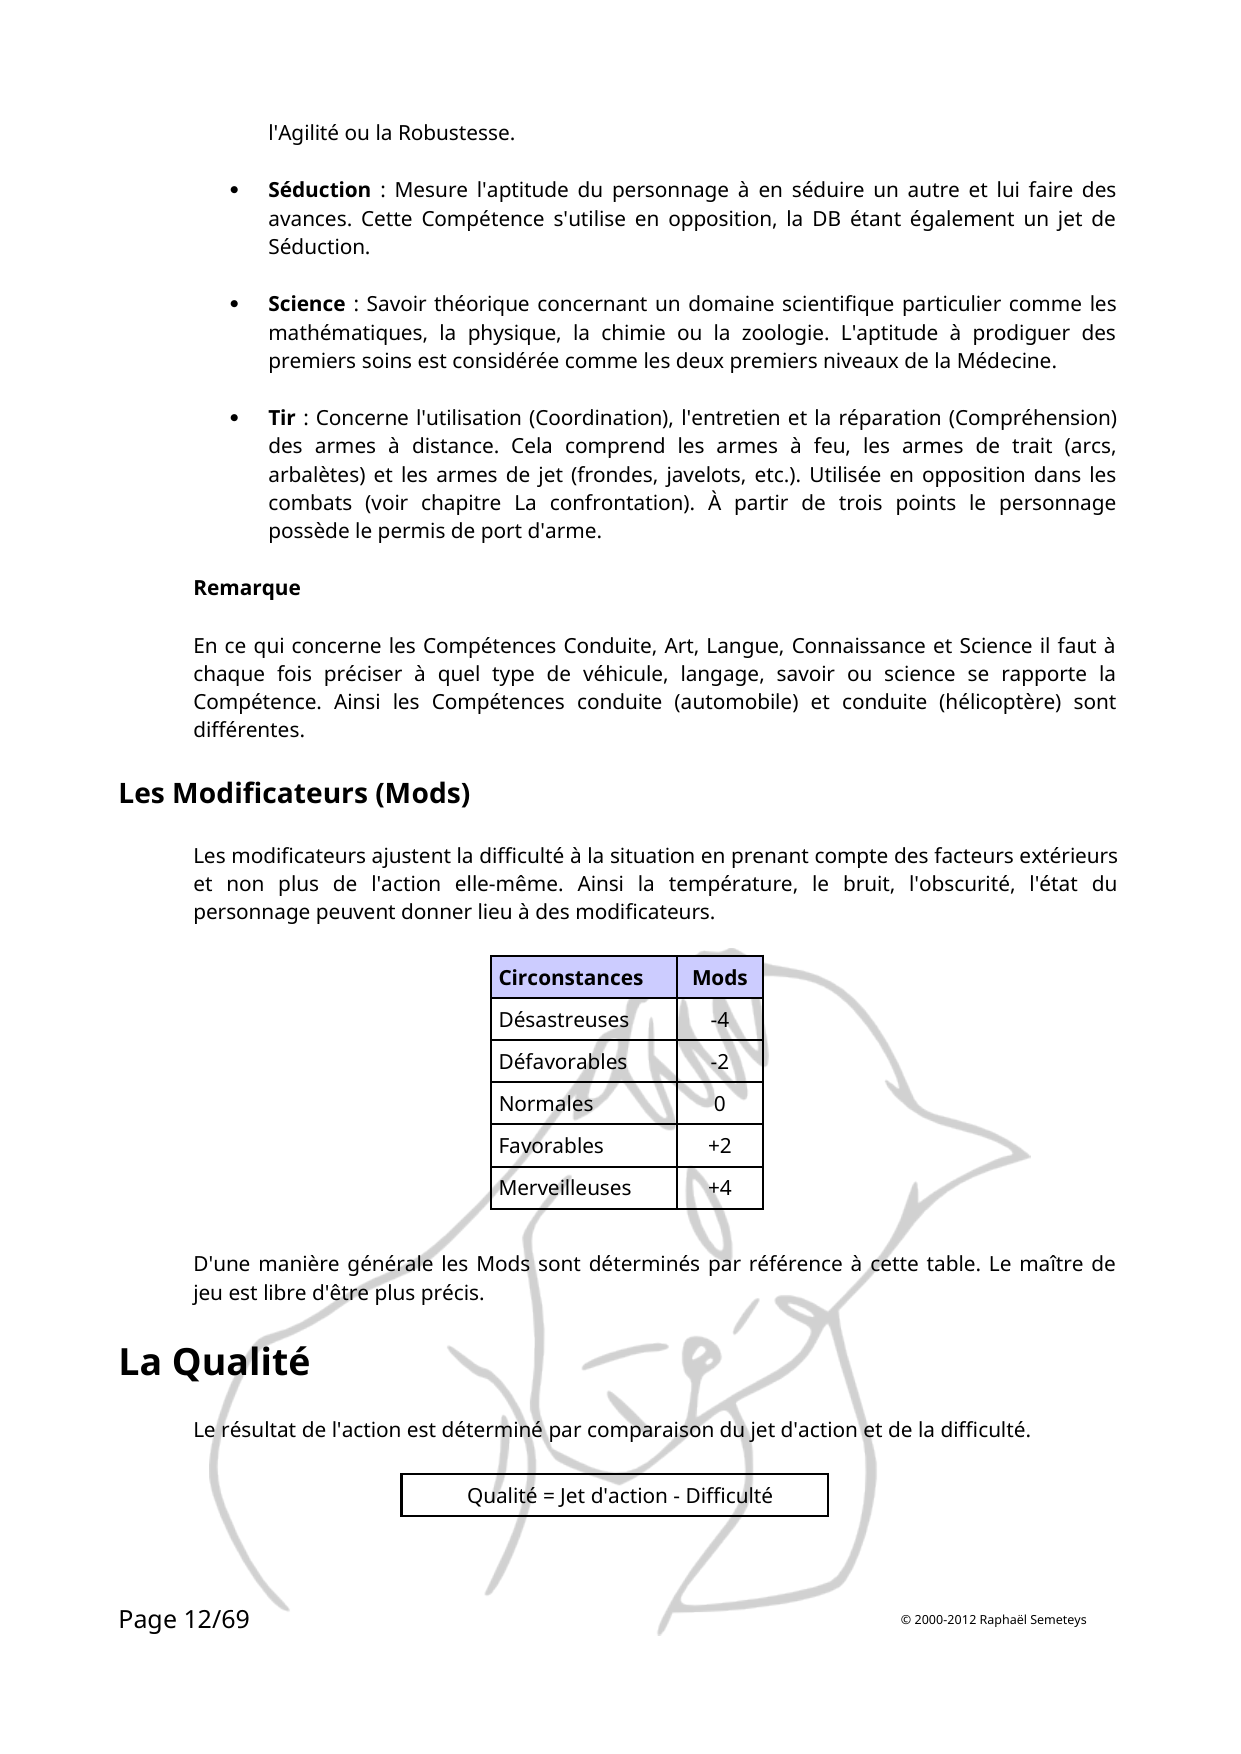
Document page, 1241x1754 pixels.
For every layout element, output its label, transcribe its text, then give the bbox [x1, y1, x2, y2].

table_cell 0 [678, 1083, 762, 1123]
table_header Circonstances [492, 957, 676, 997]
picture [220, 948, 1021, 1249]
table_cell Désastreuses [492, 999, 676, 1039]
list Science : Savoir théorique concernant un domaine scientifique particulier comme les mathématiques, la physique, la chimie ou la zoologie. L'aptitude à prodiguer des premiers soins est considérée comme les deux premiers niveaux de la Médecine. [231, 289, 1117, 374]
subtitle Les Modificateurs (Mods) [118, 773, 1122, 812]
table_cell Normales [492, 1083, 676, 1123]
picture [220, 1386, 1021, 1415]
table_cell +4 [678, 1168, 762, 1208]
table_cell Merveilleuses [492, 1168, 676, 1208]
table_cell -2 [678, 1041, 762, 1081]
text En ce qui concerne les Compétences Conduite, Art, Langue, Connaissance et Science il faut à chaque fois préciser à quel type de véhicule, langage, savoir ou science se rapporte la Compétence. Ainsi les Compétences conduite (automobile) et conduite (hélicoptère) sont différentes. [193, 631, 1117, 744]
table_header Qualité = Jet d'action - Difficulté [403, 1475, 827, 1515]
list Séduction : Mesure l'aptitude du personnage à en séduire un autre et lui faire des avances. Cette Compétence s'utilise en opposition, la DB étant également un jet de Séduction. [231, 176, 1117, 260]
list Tir : Concerne l'utilisation (Coordination), l'entretien et la réparation (Compréhension) des armes à distance. Cela comprend les armes à feu, les armes de trait (arcs, arbalètes) et les armes de jet (frondes, javelots, etc.). Utilisée en opposition dans les combats (voir chapitre La confrontation). À partir de trois points le personnage possède le permis de port d'arme. [231, 403, 1117, 544]
text Les modificateurs ajustent la difficulté à la situation en prenant compte des facteurs extérieurs et non plus de l'action elle-même. Ainsi la température, le bruit, l'obscurité, l'état du personnage peuvent donner lieu à des modificateurs. [193, 841, 1119, 925]
list l'Agilité ou la Robustesse. [231, 118, 1117, 146]
picture [220, 1306, 1021, 1335]
table_cell Favorables [492, 1125, 676, 1166]
text Remarque [193, 573, 1047, 602]
picture [220, 1444, 1021, 1636]
table_cell +2 [678, 1125, 762, 1166]
table_cell -4 [678, 999, 762, 1039]
subtitle La Qualité [118, 1335, 1122, 1386]
table_header Mods [678, 957, 762, 997]
text D'une manière générale les Mods sont déterminés par référence à cette table. Le maître de jeu est libre d'être plus précis. [193, 1249, 1117, 1306]
text Le résultat de l'action est déterminé par comparaison du jet d'action et de la difficulté. [193, 1415, 1119, 1444]
table_cell Défavorables [492, 1041, 676, 1081]
